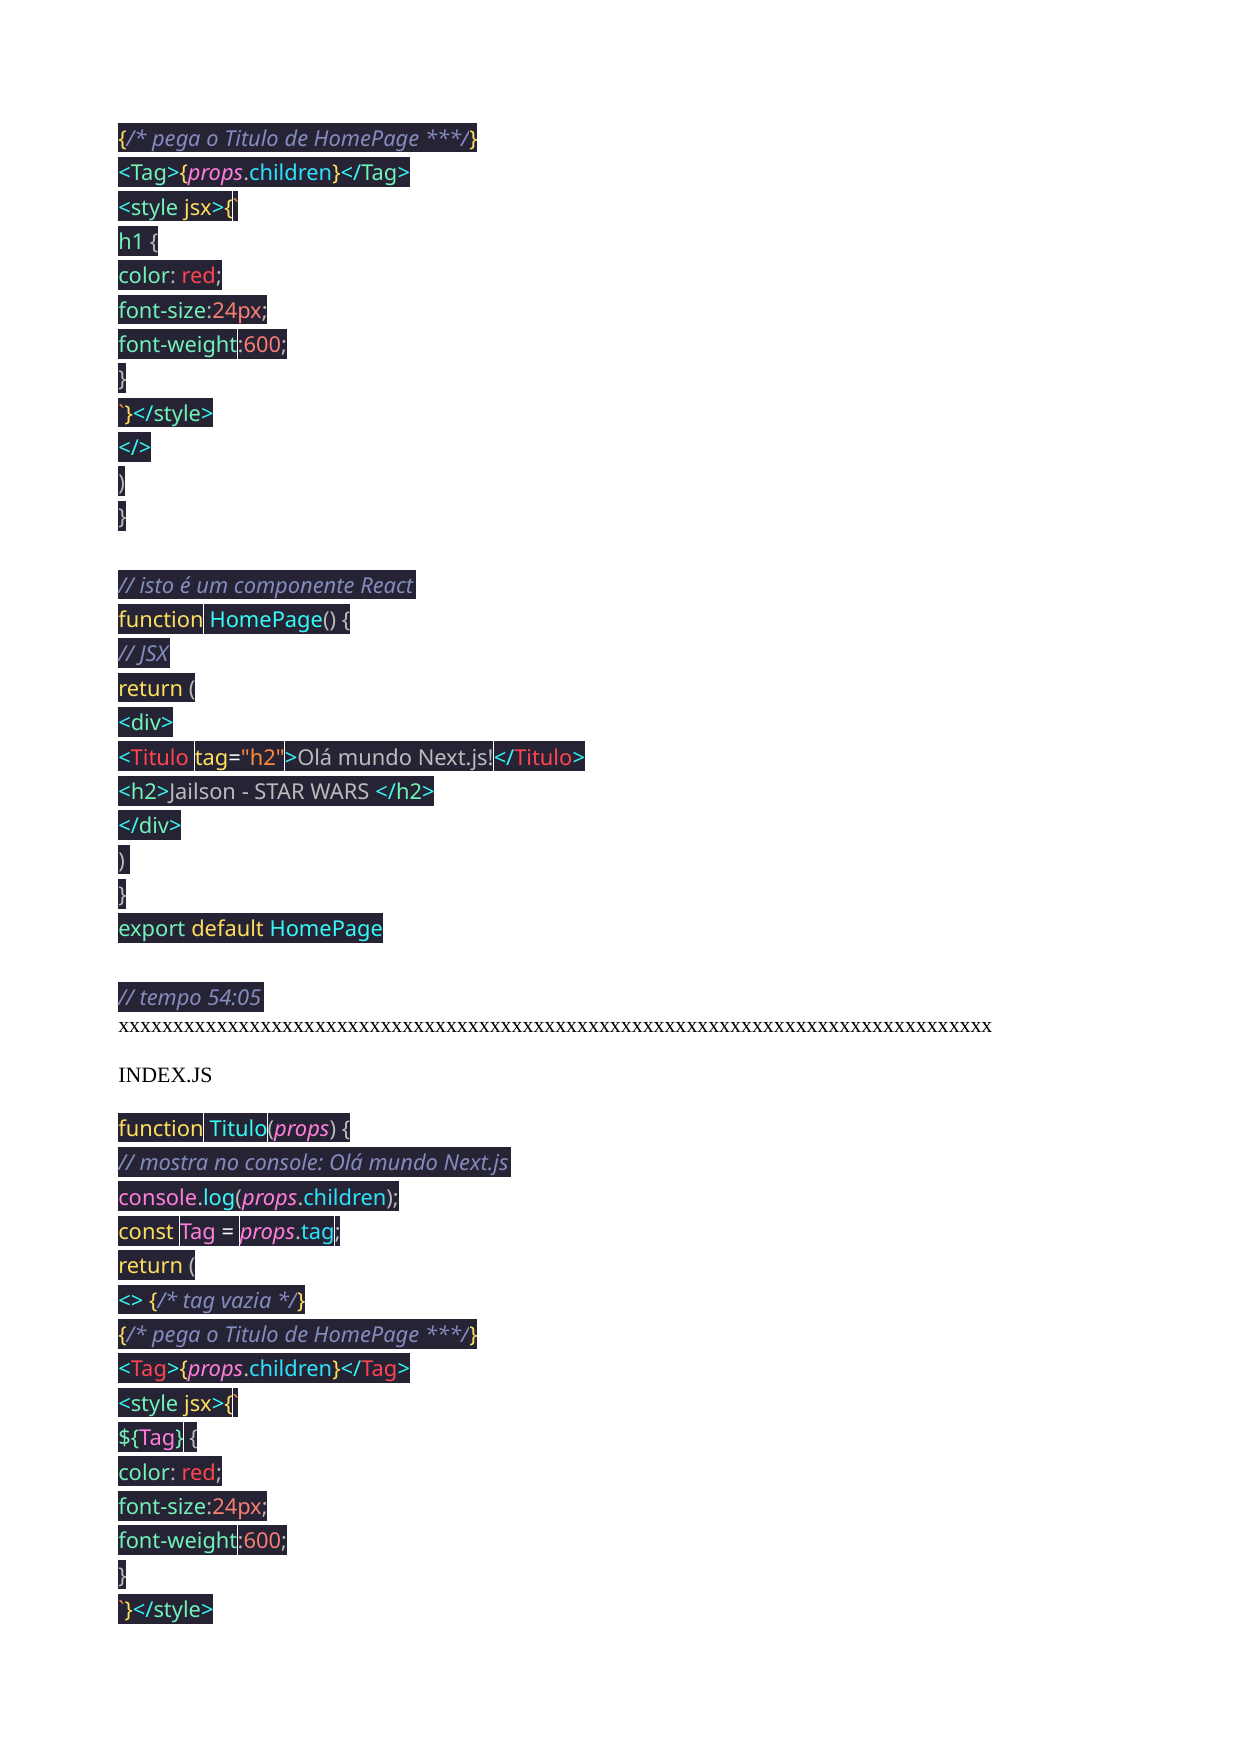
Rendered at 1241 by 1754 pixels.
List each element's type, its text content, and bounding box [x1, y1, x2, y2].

text } [118, 496, 1122, 531]
text color: red; [118, 256, 1122, 290]
text </> [118, 427, 1122, 462]
text <h2>Jailson - STAR WARS </h2> [118, 771, 1122, 806]
text font-size:24px; [118, 1486, 1122, 1521]
text return ( [118, 1246, 1122, 1280]
text color: red; [118, 1452, 1122, 1486]
text function HomePage() { [118, 599, 1122, 634]
text } [118, 874, 1122, 909]
text xxxxxxxxxxxxxxxxxxxxxxxxxxxxxxxxxxxxxxxxxxxxxxxxxxxxxxxxxxxxxxxxxxxxxxxxxxxxxxxx [118, 1012, 1122, 1037]
text // JSX [118, 634, 1122, 668]
text const Tag = props.tag; [118, 1211, 1122, 1246]
text {/* pega o Titulo de HomePage ***/} [118, 1314, 1122, 1349]
text return ( [118, 668, 1122, 702]
text <> {/* tag vazia */} [118, 1280, 1122, 1314]
text font-weight:600; [118, 1521, 1122, 1555]
text </div> [118, 806, 1122, 840]
text <Tag>{props.children}</Tag> [118, 1349, 1122, 1383]
text font-size:24px; [118, 290, 1122, 324]
text <Titulo tag="h2">Olá mundo Next.js!</Titulo> [118, 737, 1122, 771]
text ) [118, 462, 1122, 496]
text // isto é um componente React [118, 565, 1122, 599]
text export default HomePage [118, 909, 1122, 943]
text `}</style> [118, 1589, 1122, 1624]
text // tempo 54:05 [118, 977, 1122, 1012]
text {/* pega o Titulo de HomePage ***/} [118, 118, 1122, 152]
text <style jsx>{` [118, 187, 1122, 221]
text console.log(props.children); [118, 1177, 1122, 1211]
text function Titulo(props) { [118, 1113, 1122, 1142]
text `}</style> [118, 393, 1122, 427]
text h1 { [118, 221, 1122, 256]
text font-weight:600; [118, 324, 1122, 359]
text INDEX.JS [118, 1062, 1122, 1087]
text // mostra no console: Olá mundo Next.js [118, 1142, 1122, 1177]
text } [118, 359, 1122, 393]
text ${Tag} { [118, 1417, 1122, 1452]
text <div> [118, 702, 1122, 737]
text <Tag>{props.children}</Tag> [118, 152, 1122, 187]
text ) [118, 840, 1122, 874]
text <style jsx>{` [118, 1383, 1122, 1417]
text } [118, 1555, 1122, 1589]
